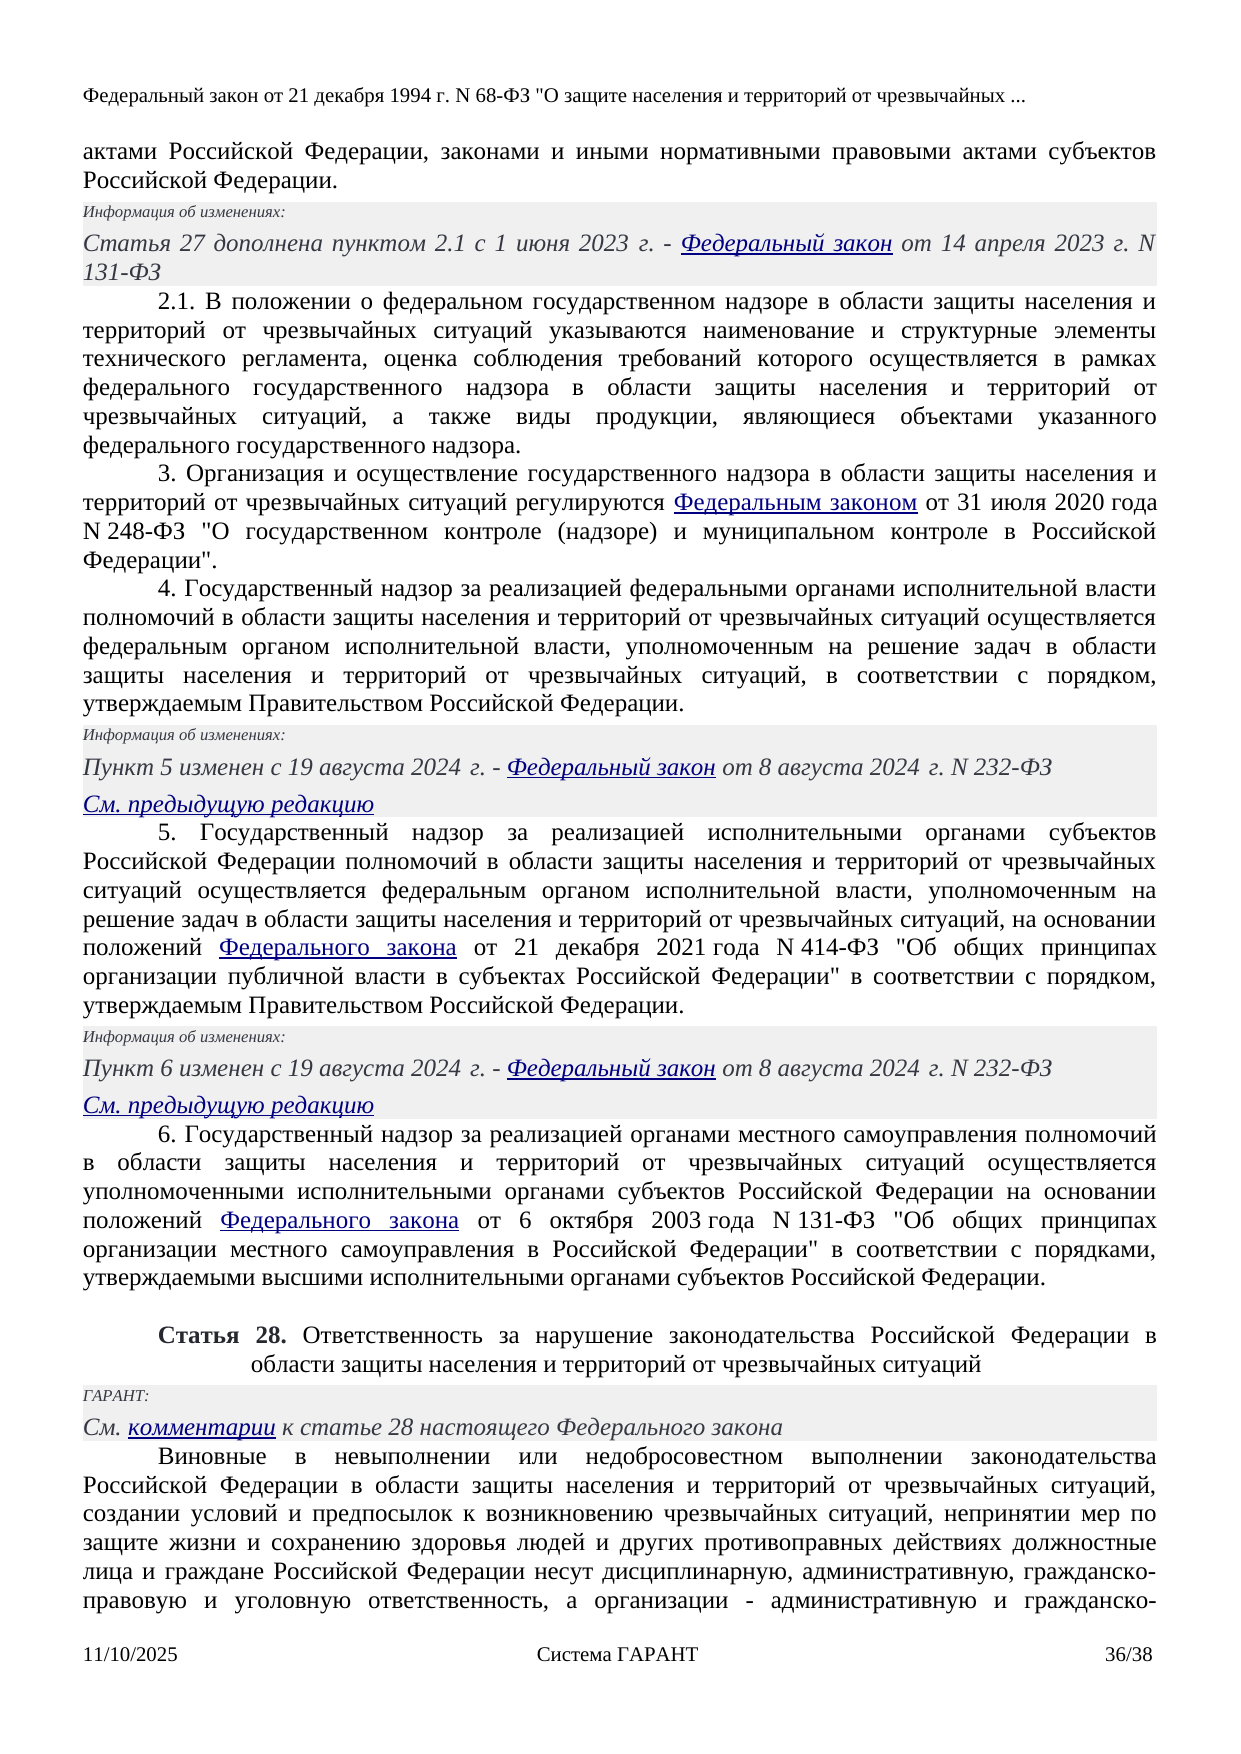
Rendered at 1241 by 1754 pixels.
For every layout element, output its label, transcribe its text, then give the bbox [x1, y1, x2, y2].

text См. предыдущую редакцию [377, 789, 1157, 817]
text 5. Государственный надзор за реализацией исполнительными органами субъектов Российской Федерации полномочий в области защиты населения и территорий от чрезвычайных ситуаций осуществляется федеральным органом исполнительной власти, уполномоченным на решение задач в области защиты населения и территорий от чрезвычайных ситуаций, на основании положений Федерального закона от 21 декабря 2021 года N 414-ФЗ "Об общих принципах организации публичной власти в субъектах Российской Федерации" в соответствии с порядком, утверждаемым Правительством Российской Федерации. [83, 817, 1157, 1019]
text См. предыдущую редакцию [377, 1090, 1157, 1119]
text Информация об изменениях: [287, 725, 1157, 744]
text Информация об изменениях: [287, 202, 1157, 221]
text Статья 27 дополнена пунктом 2.1 с 1 июня 2023 г. - Федеральный закон от 14 апреля 2023 г. N 131-ФЗ [163, 249, 1157, 286]
text Пункт 6 изменен с 19 августа 2024 г. - Федеральный закон от 8 августа 2024 г. N 232-ФЗ [83, 1053, 1157, 1082]
text Виновные в невыполнении или недобросовестном выполнении законодательства Российской Федерации в области защиты населения и территорий от чрезвычайных ситуаций, создании условий и предпосылок к возникновению чрезвычайных ситуаций, непринятии мер по защите жизни и сохранению здоровья людей и других противоправных действиях должностные лица и граждане Российской Федерации несут дисциплинарную, административную, гражданско-правовую и уголовную ответственность, а организации - административную и гражданско- [83, 1441, 1157, 1613]
text Пункт 5 изменен с 19 августа 2024 г. - Федеральный закон от 8 августа 2024 г. N 232-ФЗ [1054, 752, 1157, 781]
text 2.1. В положении о федеральном государственном надзоре в области защиты населения и территорий от чрезвычайных ситуаций указываются наименование и структурные элементы технического регламента, оценка соблюдения требований которого осуществляется в рамках федерального государственного надзора в области защиты населения и территорий от чрезвычайных ситуаций, а также виды продукции, являющиеся объектами указанного федерального государственного надзора. [83, 286, 1157, 458]
text актами Российской Федерации, законами и иными нормативными правовыми актами субъектов Российской Федерации. [83, 136, 1157, 194]
text 6. Государственный надзор за реализацией органами местного самоуправления полномочий в области защиты населения и территорий от чрезвычайных ситуаций осуществляется уполномоченными исполнительными органами субъектов Российской Федерации на основании положений Федерального закона от 6 октября 2003 года N 131-ФЗ "Об общих принципах организации местного самоуправления в Российской Федерации" в соответствии с порядками, утверждаемыми высшими исполнительными органами субъектов Российской Федерации. [83, 1119, 1157, 1291]
text Статья 28. Ответственность за нарушение законодательства Российской Федерации в области защиты населения и территорий от чрезвычайных ситуаций [158, 1320, 1157, 1377]
text Информация об изменениях: [287, 1026, 1157, 1046]
text 3. Организация и осуществление государственного надзора в области защиты населения и территорий от чрезвычайных ситуаций регулируются Федеральным законом от 31 июля 2020 года N 248-ФЗ "О государственном контроле (надзоре) и муниципальном контроле в Российской Федерации". [83, 458, 1157, 573]
text ГАРАНТ: [151, 1385, 1157, 1404]
text См. комментарии к статье 28 настоящего Федерального закона [785, 1412, 1157, 1441]
text 4. Государственный надзор за реализацией федеральными органами исполнительной власти полномочий в области защиты населения и территорий от чрезвычайных ситуаций осуществляется федеральным органом исполнительной власти, уполномоченным на решение задач в области защиты населения и территорий от чрезвычайных ситуаций, в соответствии с порядком, утверждаемым Правительством Российской Федерации. [83, 573, 1157, 717]
